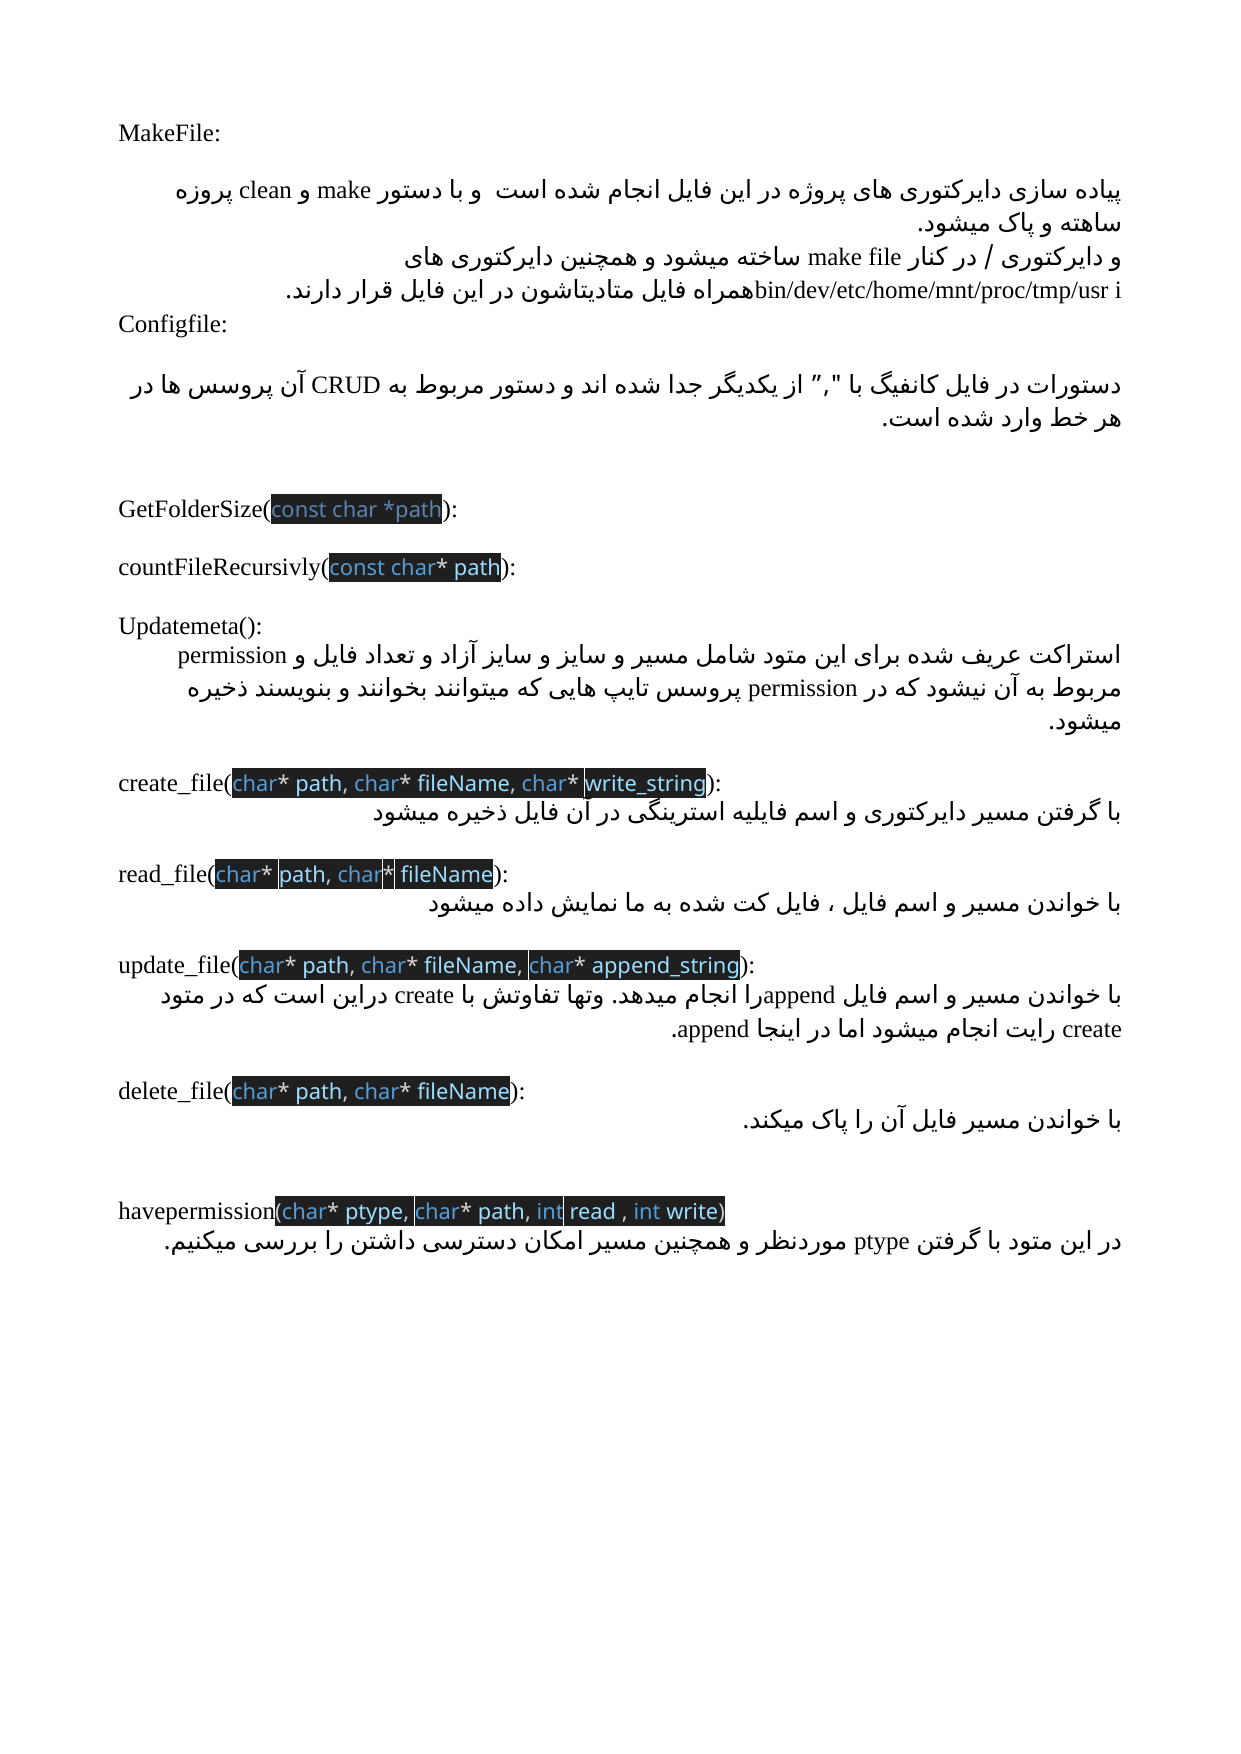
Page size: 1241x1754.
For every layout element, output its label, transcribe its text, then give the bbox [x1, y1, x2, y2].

text GetFolderSize(const char *path): [118, 494, 1122, 524]
text استراکت عریف شده برای این متود شامل مسیر و سایز و سایز آزاد و تعداد فایل و permission مربوط به آن نیشود که در permission پروسس تایپ هایی که میتوانند بخوانند و بنویسند ذخیره میشود. [118, 640, 1122, 739]
text countFileRecursivly(const char* path): [118, 552, 1122, 582]
text با خواندن مسیر و اسم فایل appendرا انجام میدهد. وتها تفاوتش با create دراین است که در متود create رایت انجام میشود اما در اینجا append. [118, 980, 1122, 1047]
text دستورات در فایل کانفیگ با ",” از یکدیگر جدا شده اند و دستور مربوط به CRUD آن پروسس ها در هر خط وارد شده است. [118, 338, 1122, 436]
text update_file(char* path, char* fileName, char* append_string): [118, 950, 1122, 980]
text در این متود با گرفتن ptype موردنظر و همچنین مسیر امکان دسترسی داشتن را بررسی میکنیم. [118, 1226, 1122, 1259]
text پیاده سازی دایرکتوری های پروژه در این فایل انجام شده است و با دستور make و clean پروزه ساهته و پاک میشود. [118, 176, 1122, 242]
text و دایرکتوری / در کنار make file ساخته میشود و همچنین دایرکتوری های bin/dev/etc/home/mnt/proc/tmp/usr iهمراه فایل متادیتاشون در این فایل قرار دارند. [118, 242, 1122, 309]
text delete_file(char* path, char* fileName): [118, 1076, 1122, 1106]
text با خواندن مسیر فایل آن را پاک میکند. [118, 1106, 1122, 1138]
text MakeFile: [118, 118, 1122, 147]
text create_file(char* path, char* fileName, char* write_string): [118, 768, 1122, 798]
text read_file(char* path, char* fileName): [118, 859, 1122, 889]
text Updatemeta(): [118, 611, 1122, 640]
text Configfile: [118, 309, 1122, 338]
text با خواندن مسیر و اسم فایل ، فایل کت شده به ما نمایش داده میشود [118, 889, 1122, 922]
text havepermission(char* ptype, char* path, int read , int write) [118, 1167, 1122, 1226]
text با گرفتن مسیر دایرکتوری و اسم فایلیه استرینگی در آن فایل ذخیره میشود [118, 798, 1122, 831]
